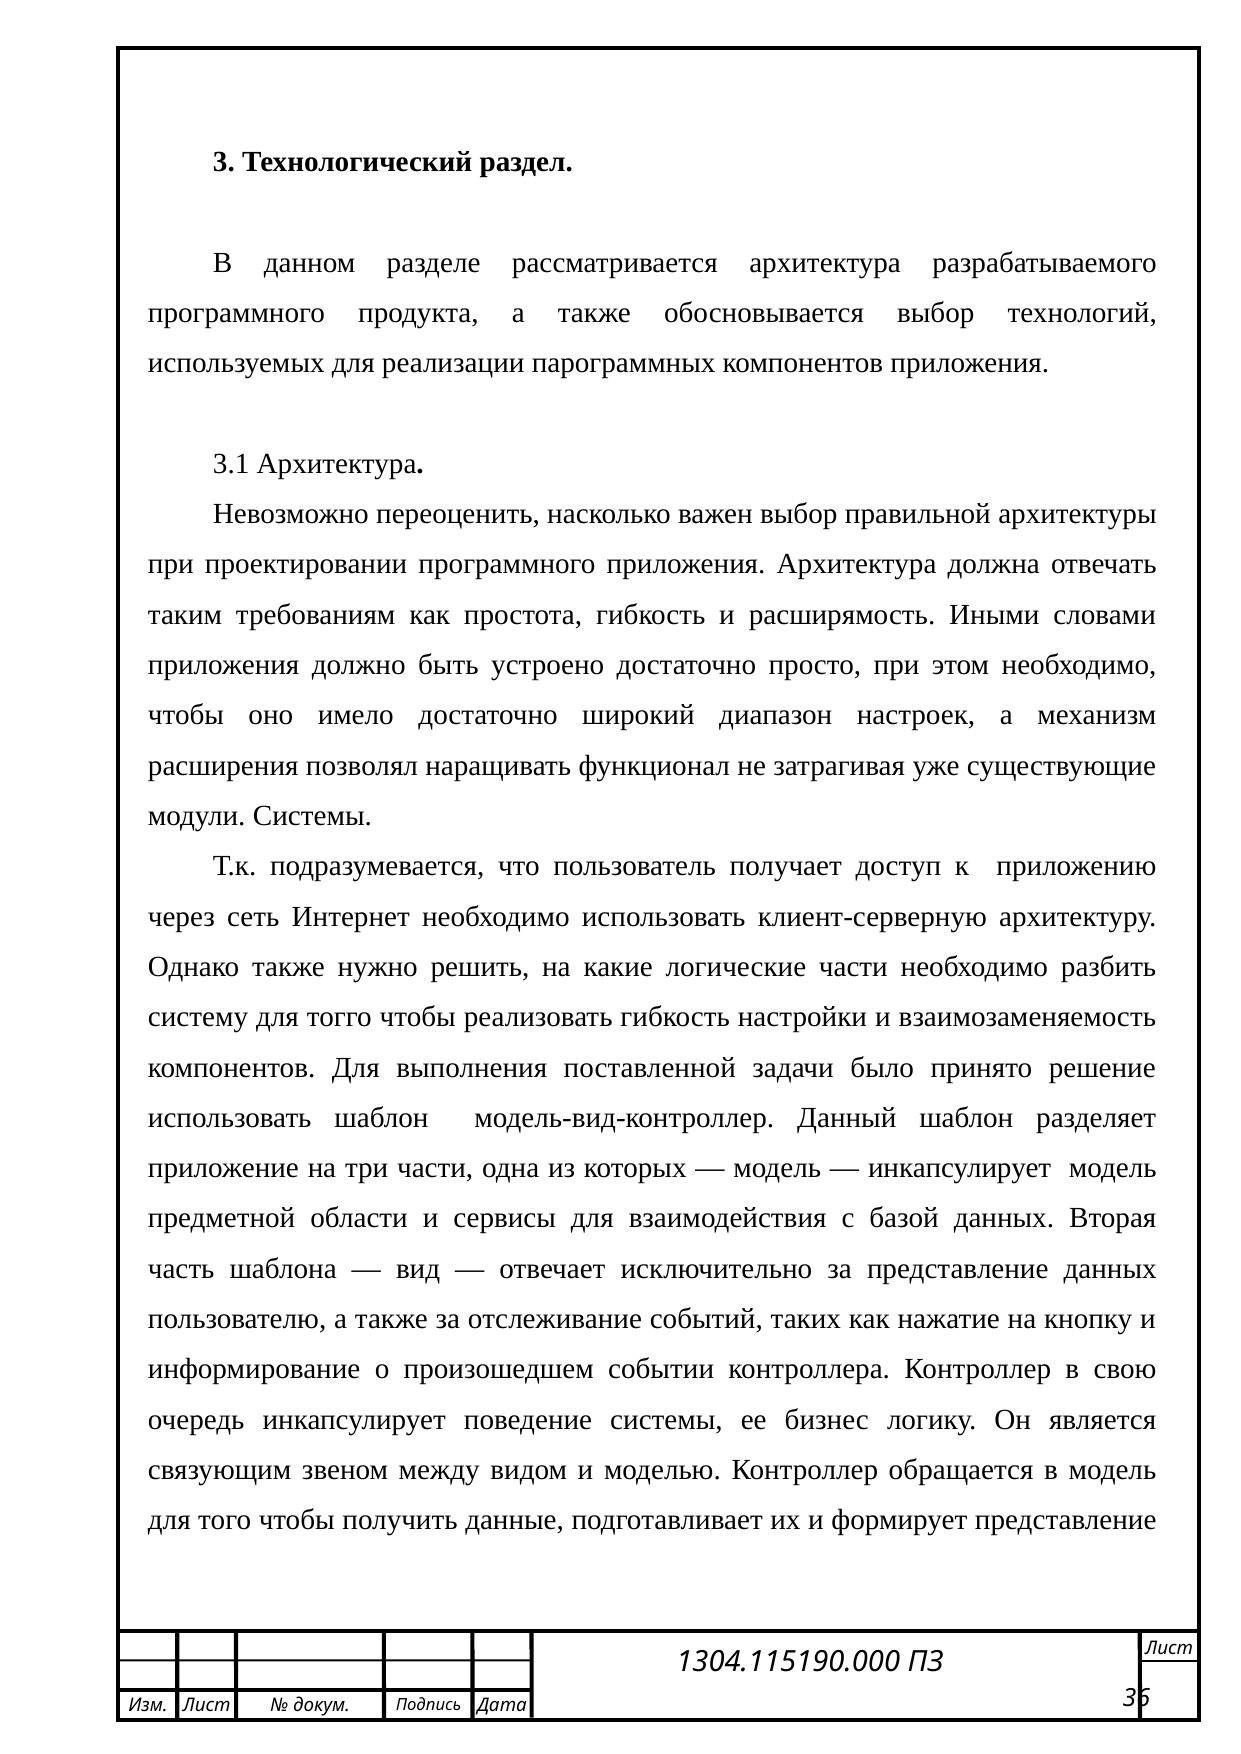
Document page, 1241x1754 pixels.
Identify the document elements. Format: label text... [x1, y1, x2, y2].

text Т.к. подразумевается, что пользователь получает доступ к приложению через сеть Интернет необходимо использовать клиент-серверную архитектуру. Однако также нужно решить, на какие логические части необходимо разбить систему для тогго чтобы реализовать гибкость настройки и взаимозаменяемость компонентов. Для выполнения поставленной задачи было принято решение использовать шаблон модель-вид-контроллер. Данный шаблон разделяет приложение на три части, одна из которых — модель — инкапсулирует модель предметной области и сервисы для взаимодействия с базой данных. Вторая часть шаблона — вид — отвечает исключительно за представление данных пользователю, а также за отслеживание событий, таких как нажатие на кнопку и информирование о произошедшем событии контроллера. Контроллер в свою очередь инкапсулирует поведение системы, ее бизнес логику. Он является связующим звеном между видом и моделью. Контроллер обращается в модель для того чтобы получить данные, подготавливает их и формирует представление [148, 848, 1157, 1536]
text 3.1 Архитектура. [148, 446, 1157, 479]
text 3. Технологический раздел. [148, 144, 1157, 178]
text Невозможно переоценить, насколько важен выбор правильной архитектуры при проектировании программного приложения. Архитектура должна отвечать таким требованиям как простота, гибкость и расширямость. Иными словами приложения должно быть устроено достаточно просто, при этом необходимо, чтобы оно имело достаточно широкий диапазон настроек, а механизм расширения позволял наращивать функционал не затрагивая уже существующие модули. Системы. [148, 496, 1157, 832]
text В данном разделе рассматривается архитектура разрабатываемого программного продукта, а также обосновывается выбор технологий, используемых для реализации парограммных компонентов приложения. [148, 245, 1157, 379]
